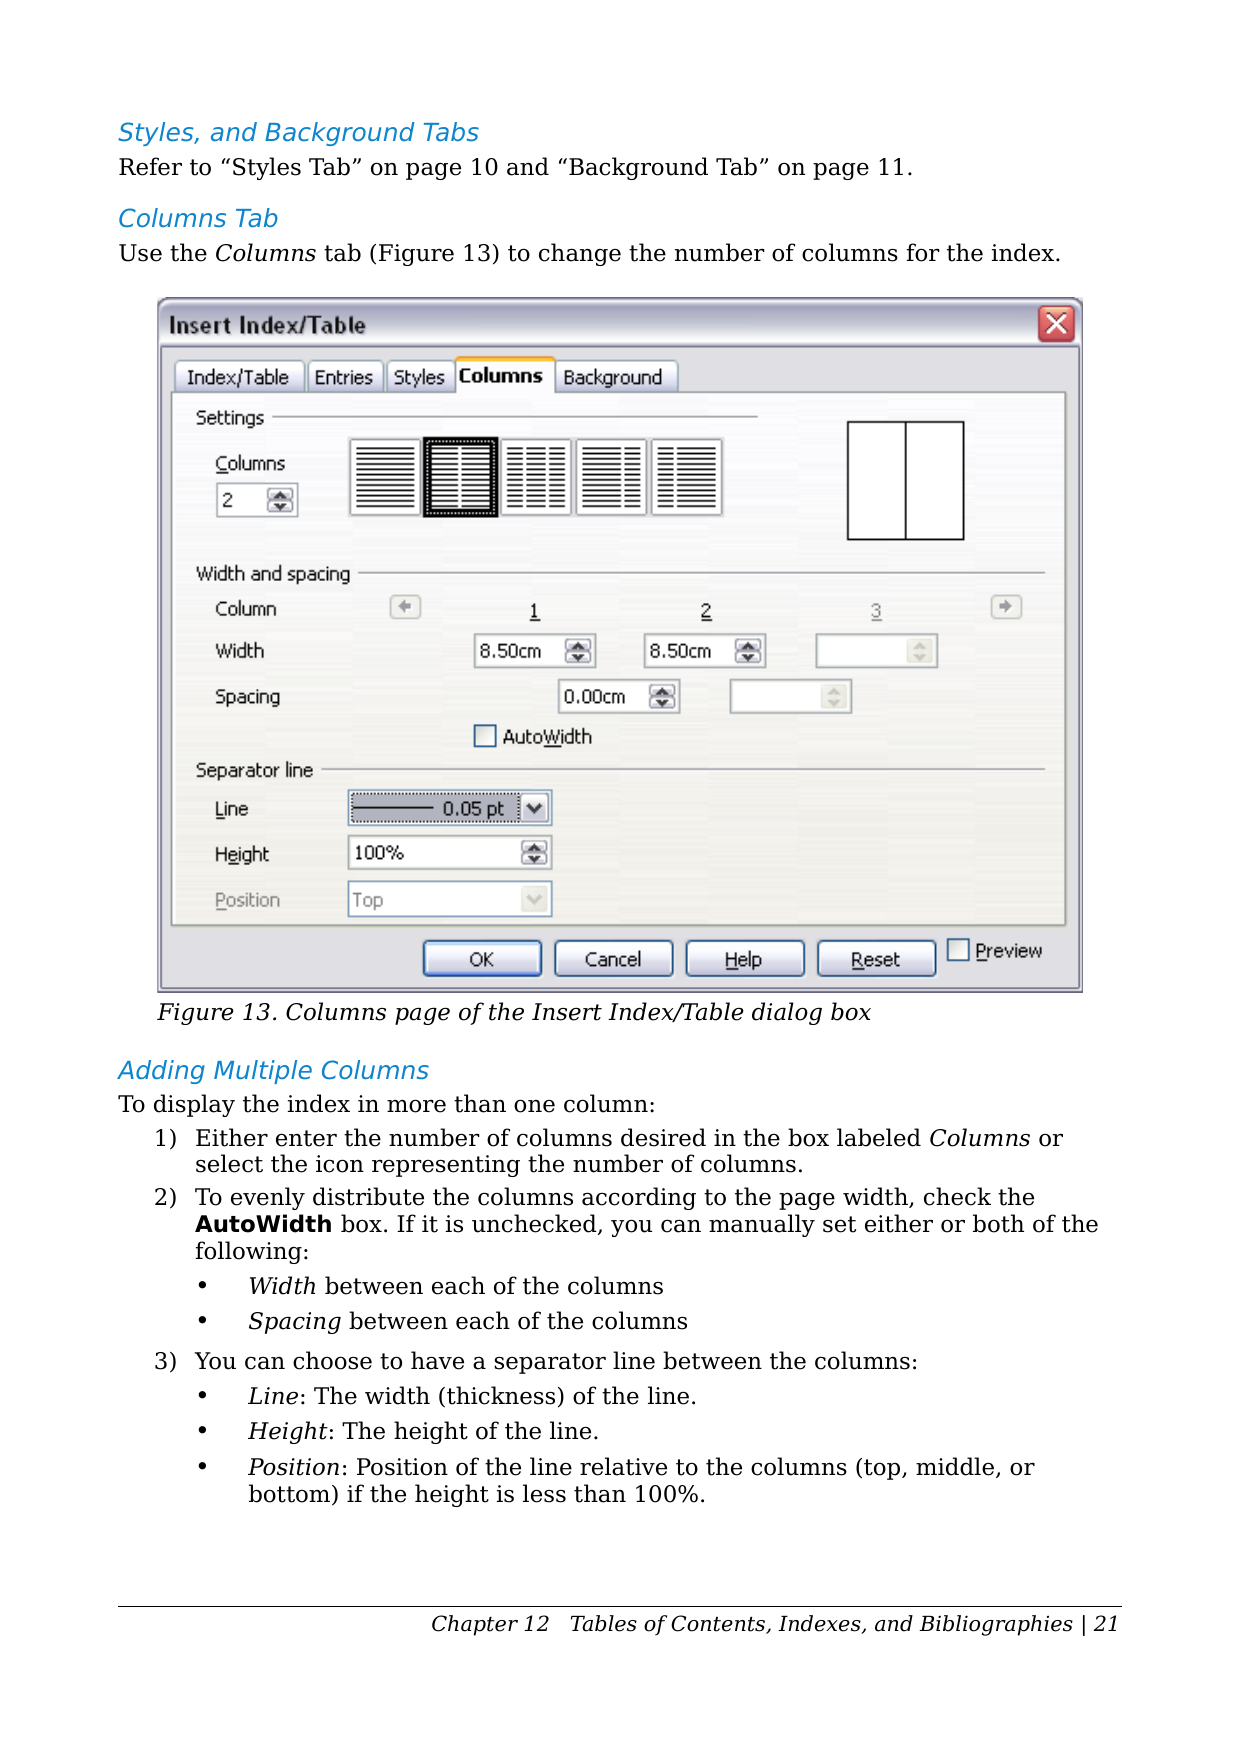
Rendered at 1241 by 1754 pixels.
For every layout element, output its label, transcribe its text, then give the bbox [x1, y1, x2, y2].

list Position: Position of the line relative to the columns (top, middle, or bottom) if the height is less than 100%. [195, 1452, 1122, 1507]
list Spacing between each of the columns [195, 1306, 1122, 1336]
subtitle Styles, and Background Tabs [118, 118, 1122, 147]
text Figure 13. Columns page of the Insert Index/Table dialog box [157, 999, 1083, 1026]
picture [157, 297, 1083, 993]
list Line: The width (thickness) of the line. [195, 1381, 1122, 1410]
list Height: The height of the line. [195, 1416, 1122, 1445]
list Width between each of the columns [195, 1271, 1122, 1300]
text Use the Columns tab (Figure 13) to change the number of columns for the index. [118, 240, 1122, 267]
text Refer to “Styles Tab” on page 10 and “Background Tab” on page 11. [118, 154, 1122, 180]
subtitle Adding Multiple Columns [118, 1056, 1122, 1085]
list To display the index in more than one column: [118, 1092, 1122, 1118]
subtitle Columns Tab [118, 205, 1122, 234]
list Either enter the number of columns desired in the box labeled Columns or select the icon representing the number of columns. [177, 1125, 1122, 1178]
list You can choose to have a separator line between the columns: [177, 1348, 1122, 1374]
list To evenly distribute the columns according to the page width, check the AutoWidth box. If it is unchecked, you can manually set either or both of the following: [177, 1184, 1122, 1265]
